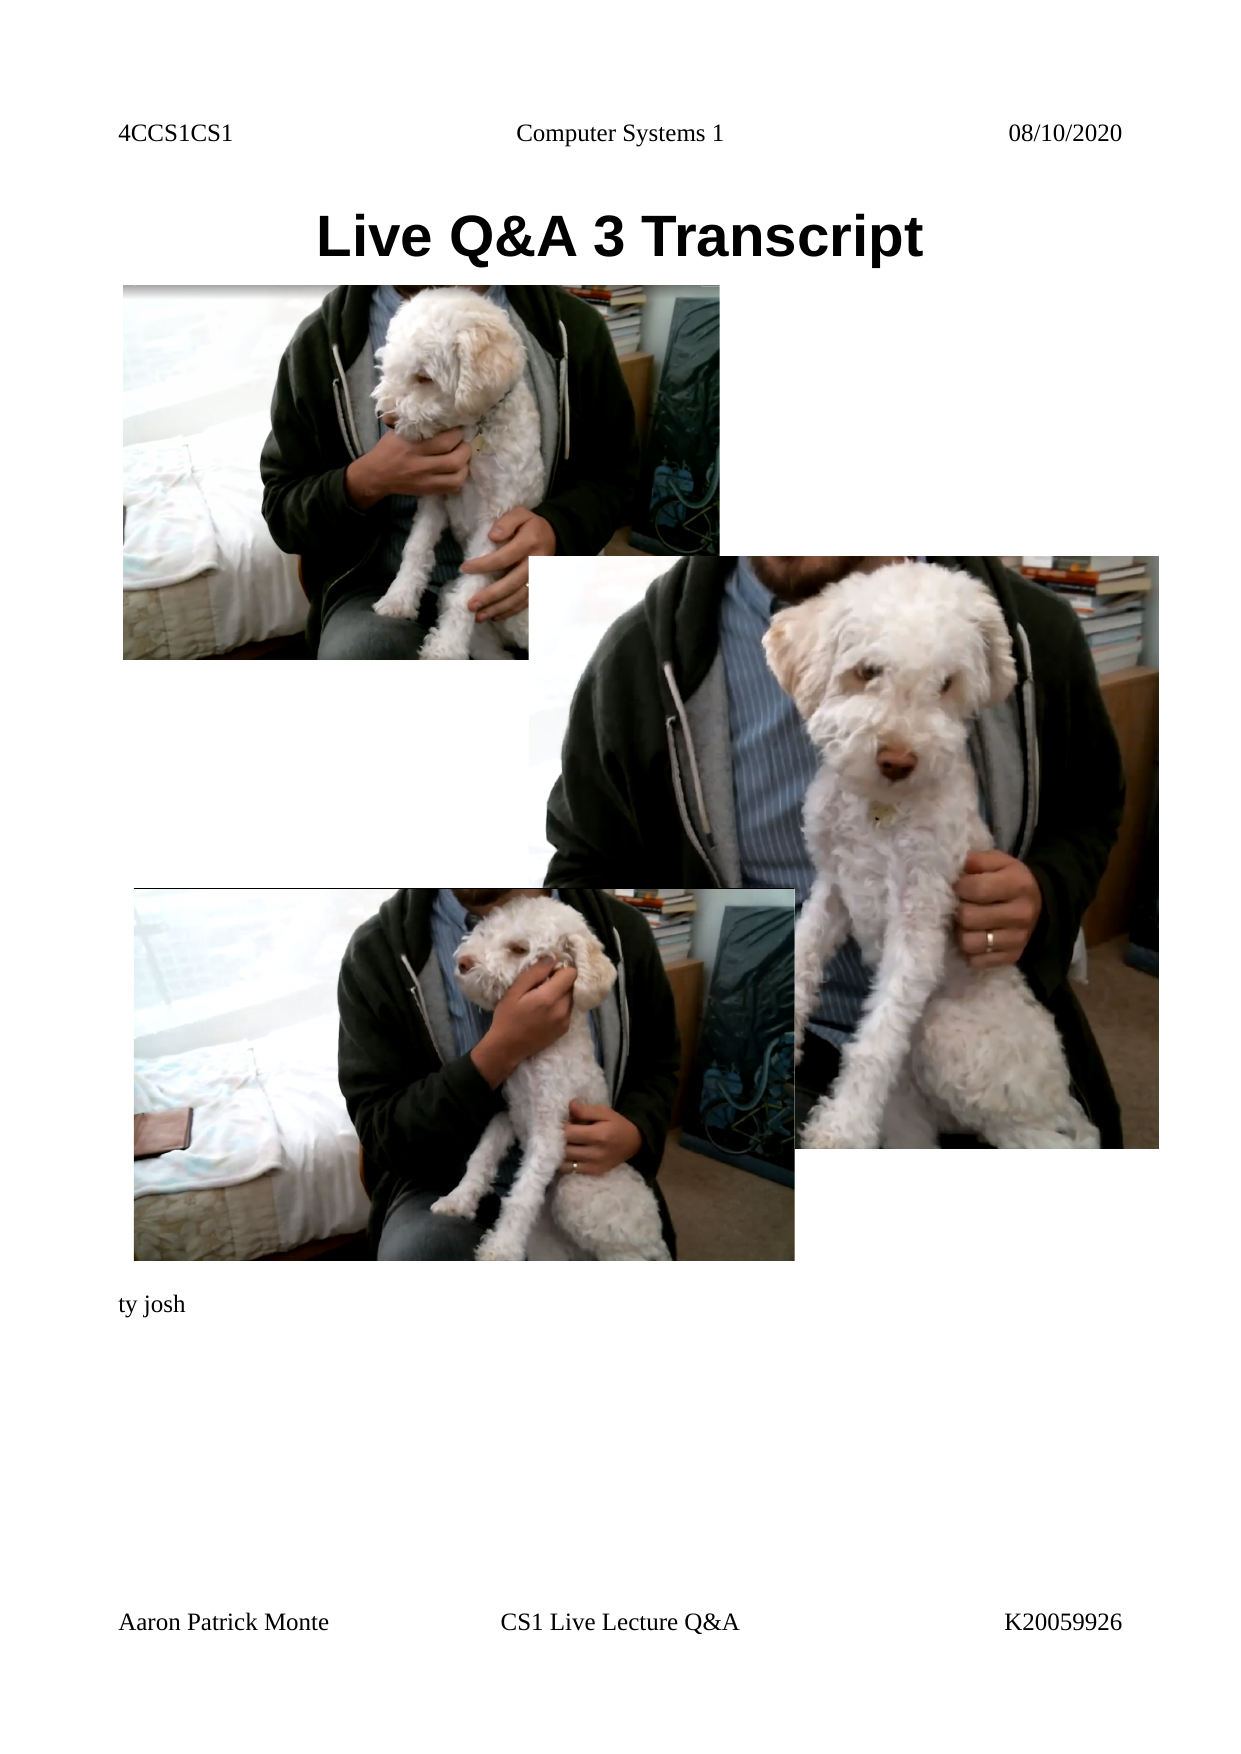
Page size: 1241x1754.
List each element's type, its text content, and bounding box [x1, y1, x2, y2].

title Live Q&A 3 Transcript [118, 201, 1122, 268]
picture [123, 285, 1159, 1261]
text ty josh [118, 1289, 1122, 1318]
